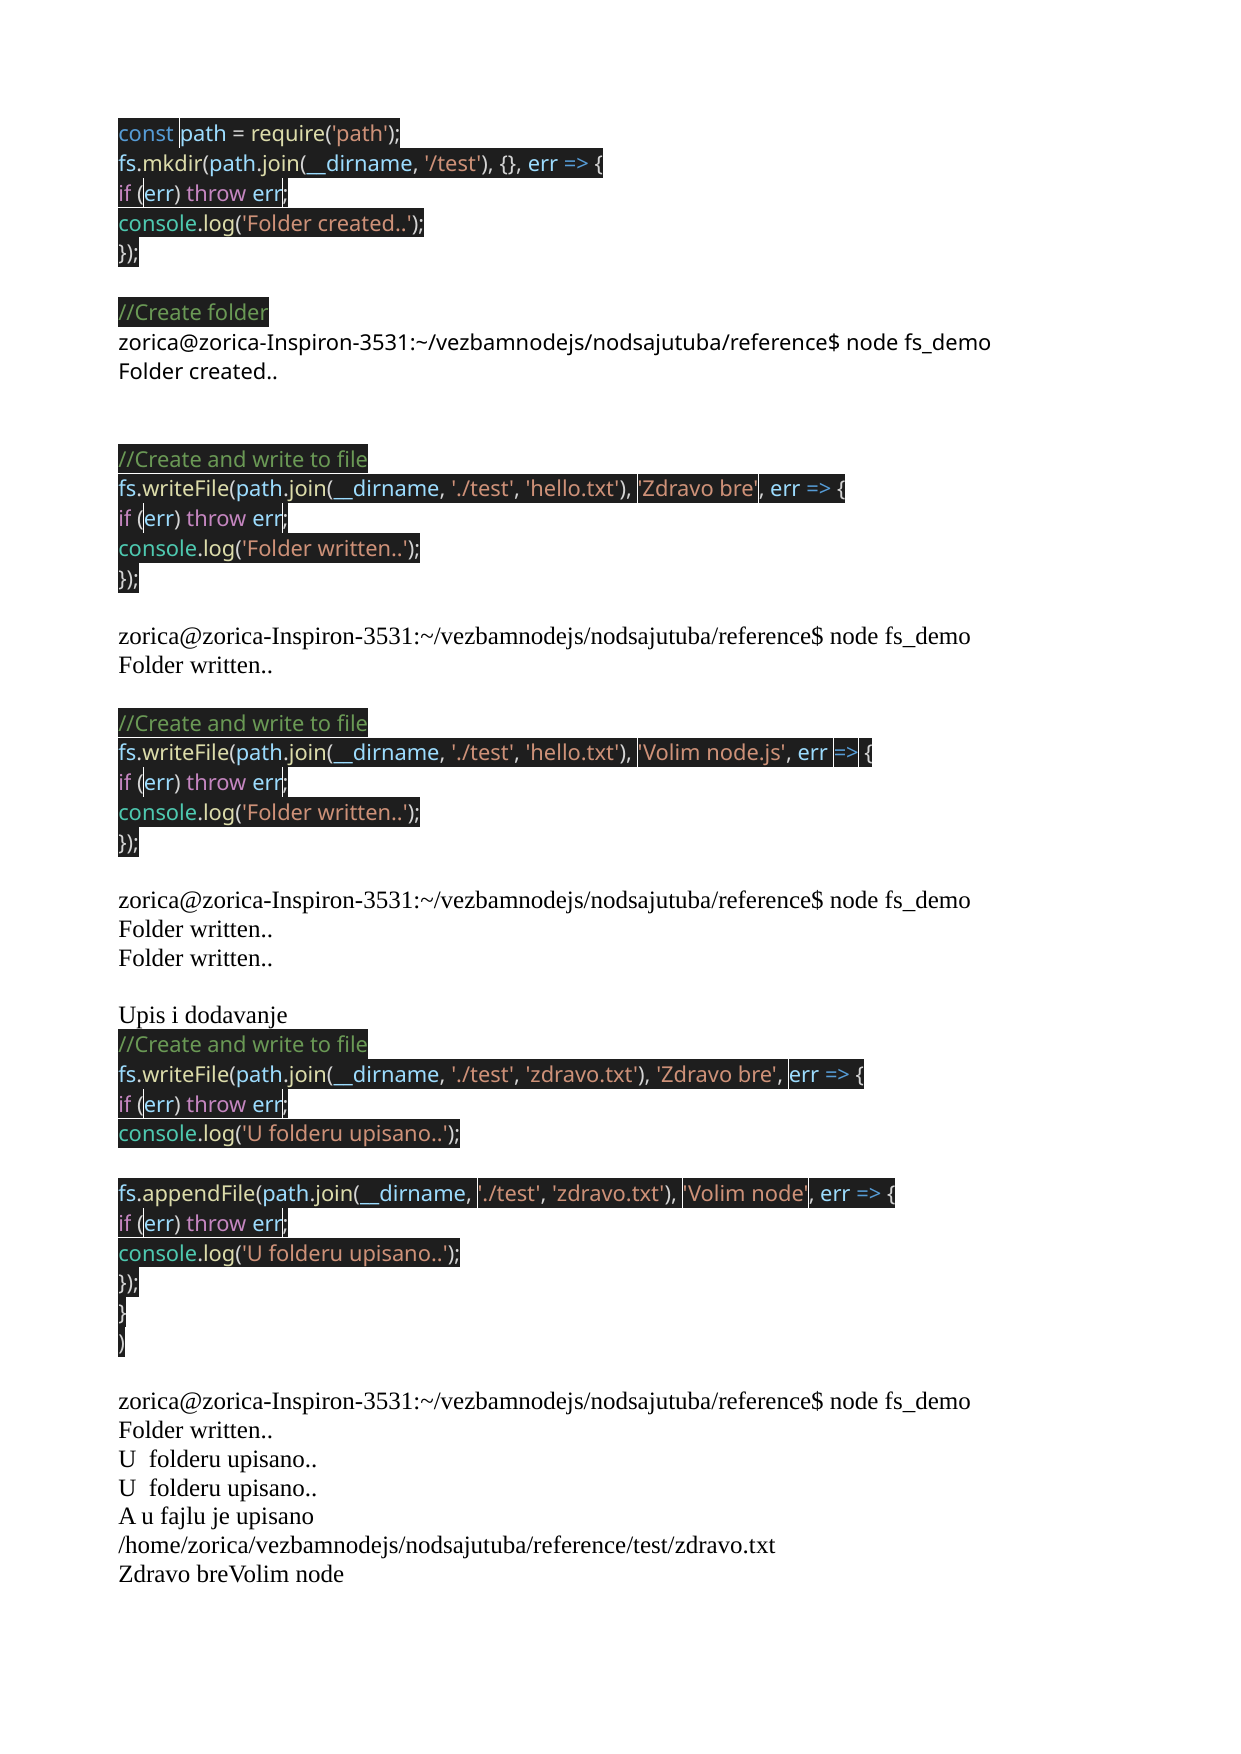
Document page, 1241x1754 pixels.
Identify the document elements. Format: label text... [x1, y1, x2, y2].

text if (err) throw err; [118, 178, 1122, 207]
text zorica@zorica-Inspiron-3531:~/vezbamnodejs/nodsajutuba/reference$ node fs_demo [118, 621, 1122, 650]
text ) [118, 1327, 1122, 1357]
text console.log('Folder created..'); [118, 207, 1122, 237]
text console.log('Folder written..'); [118, 797, 1122, 827]
text if (err) throw err; [118, 767, 1122, 797]
text U folderu upisano.. [118, 1444, 1122, 1473]
text console.log('Folder written..'); [118, 533, 1122, 563]
text }); [118, 1267, 1122, 1297]
text console.log('U folderu upisano..'); [118, 1118, 1122, 1148]
text if (err) throw err; [118, 1089, 1122, 1118]
text U folderu upisano.. [118, 1473, 1122, 1501]
text const path = require('path'); [118, 118, 1122, 148]
text fs.writeFile(path.join(__dirname, './test', 'hello.txt'), 'Volim node.js', err => { [118, 737, 1122, 767]
text } [118, 1297, 1122, 1327]
text fs.mkdir(path.join(__dirname, '/test'), {}, err => { [118, 148, 1122, 178]
text zorica@zorica-Inspiron-3531:~/vezbamnodejs/nodsajutuba/reference$ node fs_demo [118, 885, 1122, 914]
text zorica@zorica-Inspiron-3531:~/vezbamnodejs/nodsajutuba/reference$ node fs_demo [118, 327, 1122, 356]
text }); [118, 827, 1122, 857]
text if (err) throw err; [118, 1208, 1122, 1237]
text Folder written.. [118, 650, 1122, 679]
text //Create and write to file [118, 444, 1122, 473]
text }); [118, 563, 1122, 593]
text Zdravo breVolim node [118, 1559, 1122, 1588]
text if (err) throw err; [118, 503, 1122, 533]
text fs.writeFile(path.join(__dirname, './test', 'zdravo.txt'), 'Zdravo bre', err => { [118, 1059, 1122, 1089]
text /home/zorica/vezbamnodejs/nodsajutuba/reference/test/zdravo.txt [118, 1530, 1122, 1559]
text //Create and write to file [118, 708, 1122, 737]
text Folder written.. [118, 914, 1122, 943]
text Folder written.. [118, 943, 1122, 972]
text zorica@zorica-Inspiron-3531:~/vezbamnodejs/nodsajutuba/reference$ node fs_demo [118, 1386, 1122, 1415]
text fs.appendFile(path.join(__dirname, './test', 'zdravo.txt'), 'Volim node', err => { [118, 1178, 1122, 1208]
text //Create folder [118, 297, 1122, 327]
text //Create and write to file [118, 1029, 1122, 1059]
text }); [118, 237, 1122, 267]
text Folder written.. [118, 1415, 1122, 1444]
text Upis i dodavanje [118, 1000, 1122, 1029]
text A u fajlu je upisano [118, 1501, 1122, 1530]
text Folder created.. [118, 356, 1122, 386]
text fs.writeFile(path.join(__dirname, './test', 'hello.txt'), 'Zdravo bre', err => { [118, 473, 1122, 503]
text console.log('U folderu upisano..'); [118, 1237, 1122, 1267]
